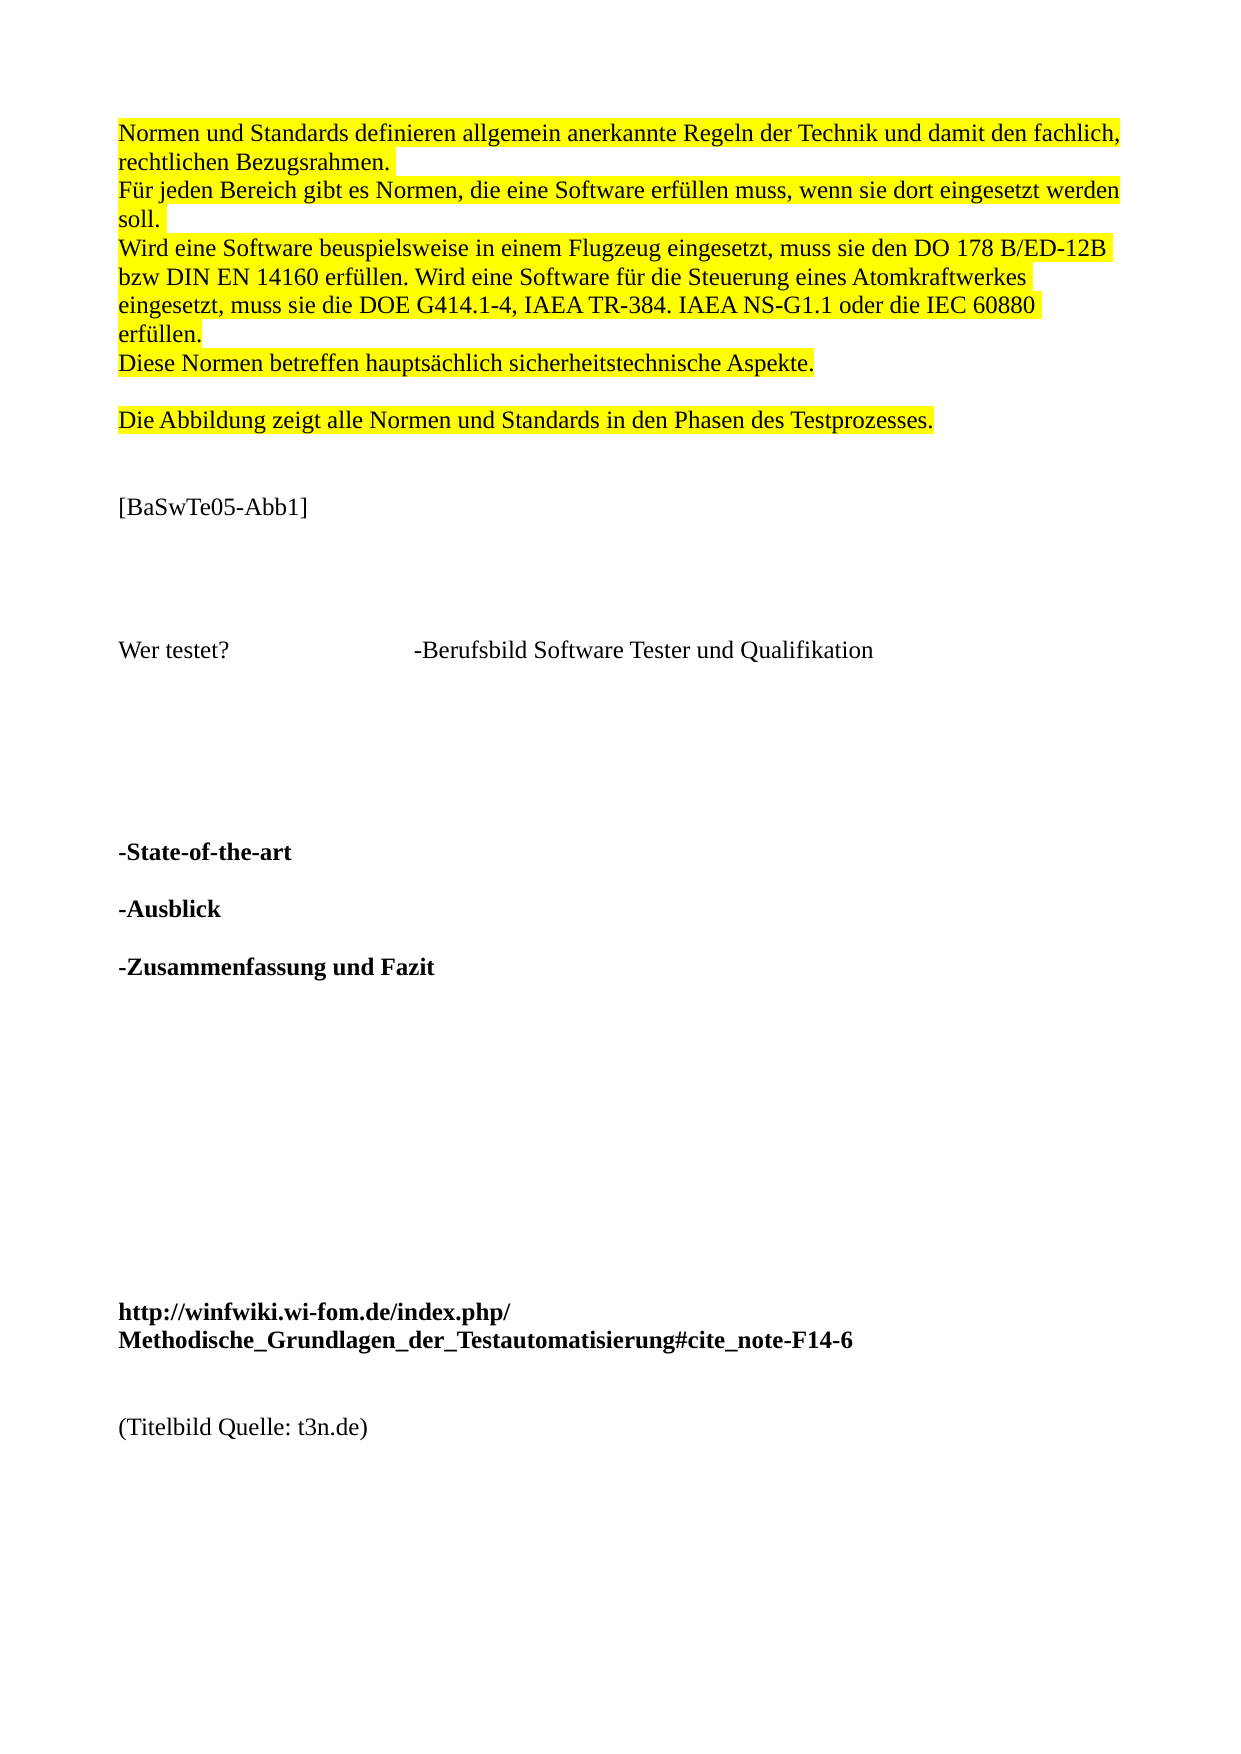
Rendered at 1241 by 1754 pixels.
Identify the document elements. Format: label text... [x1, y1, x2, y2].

text -Zusammenfassung und Fazit [118, 952, 1122, 981]
text http://winfwiki.wi-fom.de/index.php/Methodische_Grundlagen_der_Testautomatisierung#cite_note-F14-6 [118, 1297, 1122, 1354]
text Diese Normen betreffen hauptsächlich sicherheitstechnische Aspekte. [118, 348, 1122, 377]
text -Ausblick [118, 894, 1122, 923]
text -State-of-the-art [118, 837, 1122, 866]
text [BaSwTe05-Abb1] [118, 492, 1122, 521]
text Für jeden Bereich gibt es Normen, die eine Software erfüllen muss, wenn sie dort eingesetzt werden soll. [118, 176, 1122, 233]
text Normen und Standards definieren allgemein anerkannte Regeln der Technik und damit den fachlich, rechtlichen Bezugsrahmen. [118, 118, 1122, 176]
text (Titelbild Quelle: t3n.de) [118, 1412, 1122, 1441]
text Wer testet? -Berufsbild Software Tester und Qualifikation [118, 636, 1122, 664]
text Wird eine Software beuspielsweise in einem Flugzeug eingesetzt, muss sie den DO 178 B/ED-12B bzw DIN EN 14160 erfüllen. Wird eine Software für die Steuerung eines Atomkraftwerkes eingesetzt, muss sie die DOE G414.1-4, IAEA TR-384. IAEA NS-G1.1 oder die IEC 60880 erfüllen. [118, 233, 1122, 348]
text Die Abbildung zeigt alle Normen und Standards in den Phasen des Testprozesses. [118, 406, 1122, 434]
